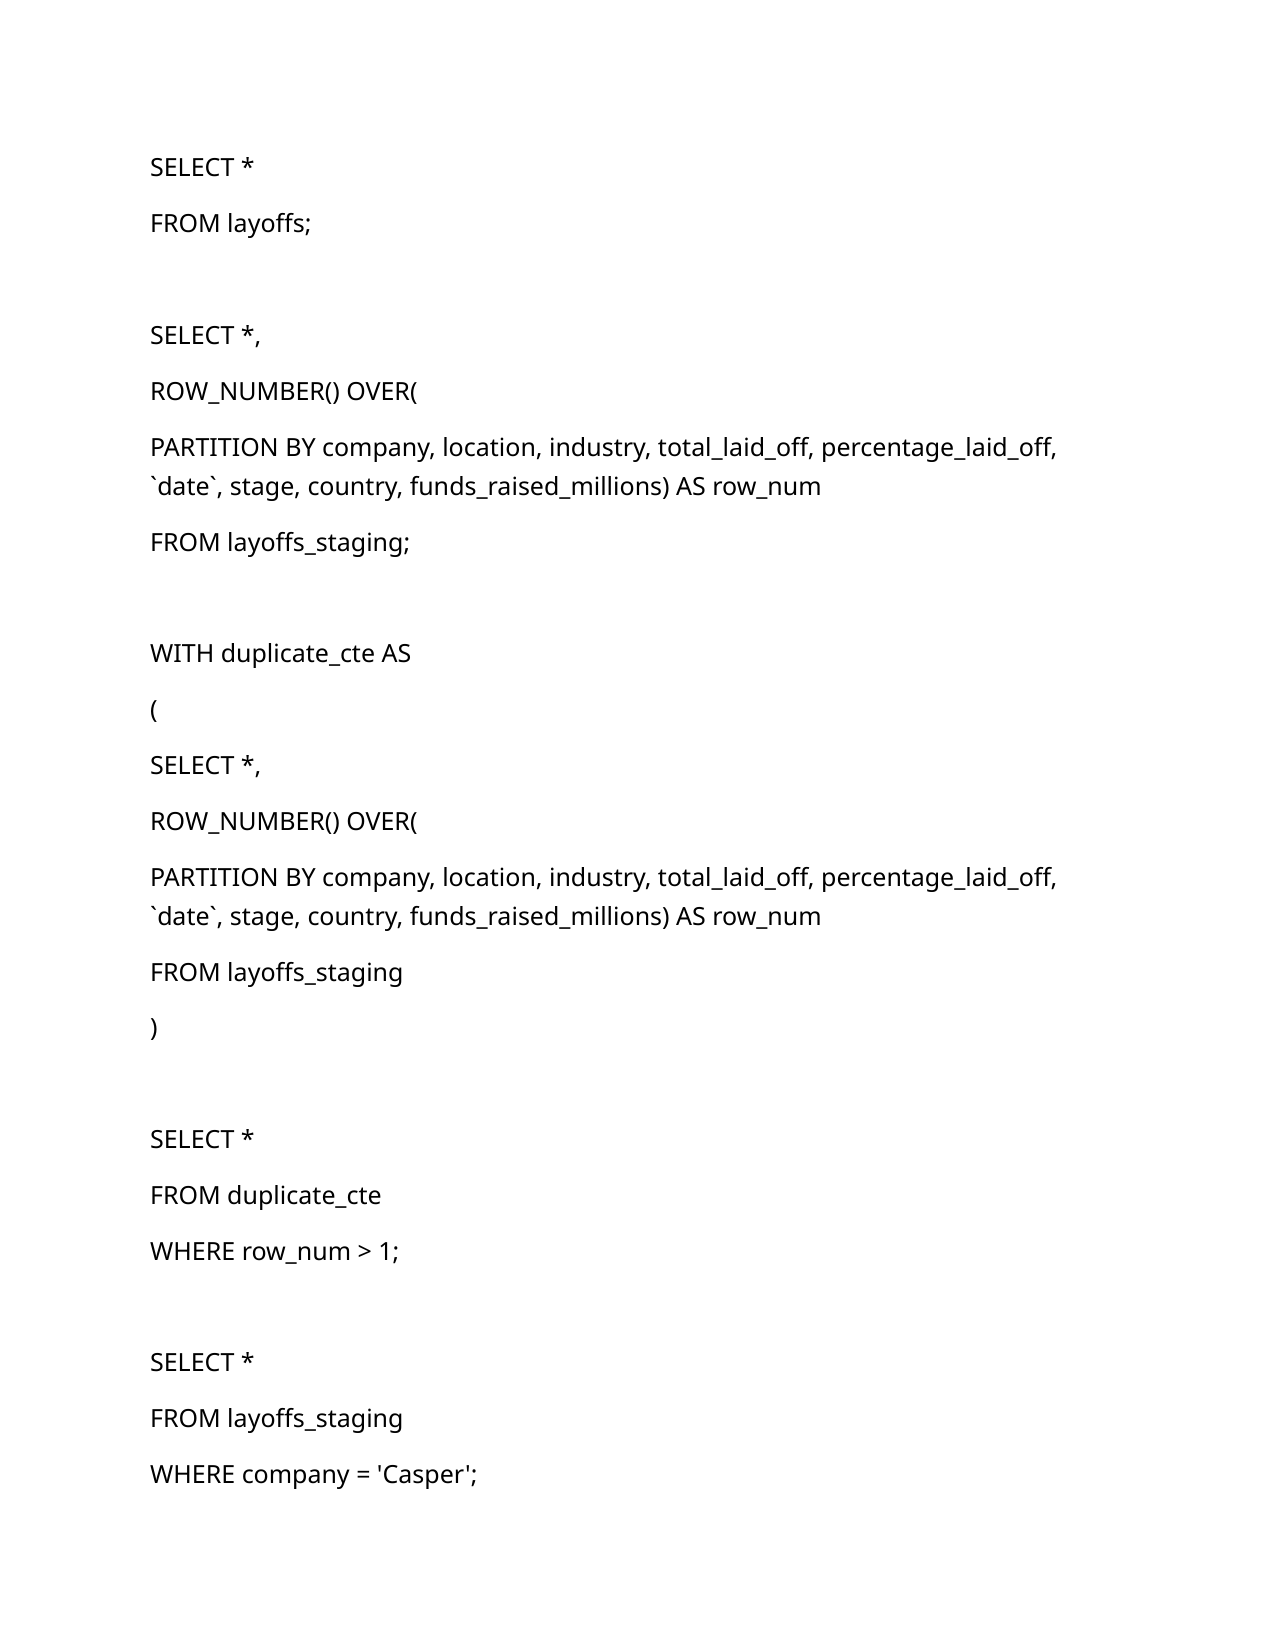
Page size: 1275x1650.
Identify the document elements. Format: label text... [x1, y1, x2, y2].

text FROM layoffs_staging; [150, 524, 1125, 558]
text SELECT *, [150, 747, 1125, 782]
text SELECT * [150, 1345, 1125, 1379]
text FROM layoffs_staging [150, 954, 1125, 988]
text FROM layoffs_staging [150, 1401, 1125, 1435]
text ROW_NUMBER() OVER( [150, 373, 1125, 407]
text WHERE row_num > 1; [150, 1233, 1125, 1267]
text SELECT * [150, 1122, 1125, 1156]
text PARTITION BY company, location, industry, total_laid_off, percentage_laid_off, `date`, stage, country, funds_raised_millions) AS row_num [150, 859, 1125, 932]
text FROM duplicate_cte [150, 1177, 1125, 1212]
text FROM layoffs; [150, 206, 1125, 240]
text SELECT * [150, 150, 1125, 184]
text WITH duplicate_cte AS [150, 636, 1125, 670]
text ( [150, 692, 1125, 726]
text ROW_NUMBER() OVER( [150, 803, 1125, 837]
text ) [150, 1010, 1125, 1044]
text SELECT *, [150, 317, 1125, 352]
text PARTITION BY company, location, industry, total_laid_off, percentage_laid_off, `date`, stage, country, funds_raised_millions) AS row_num [150, 429, 1125, 502]
text WHERE company = 'Casper'; [150, 1457, 1125, 1491]
